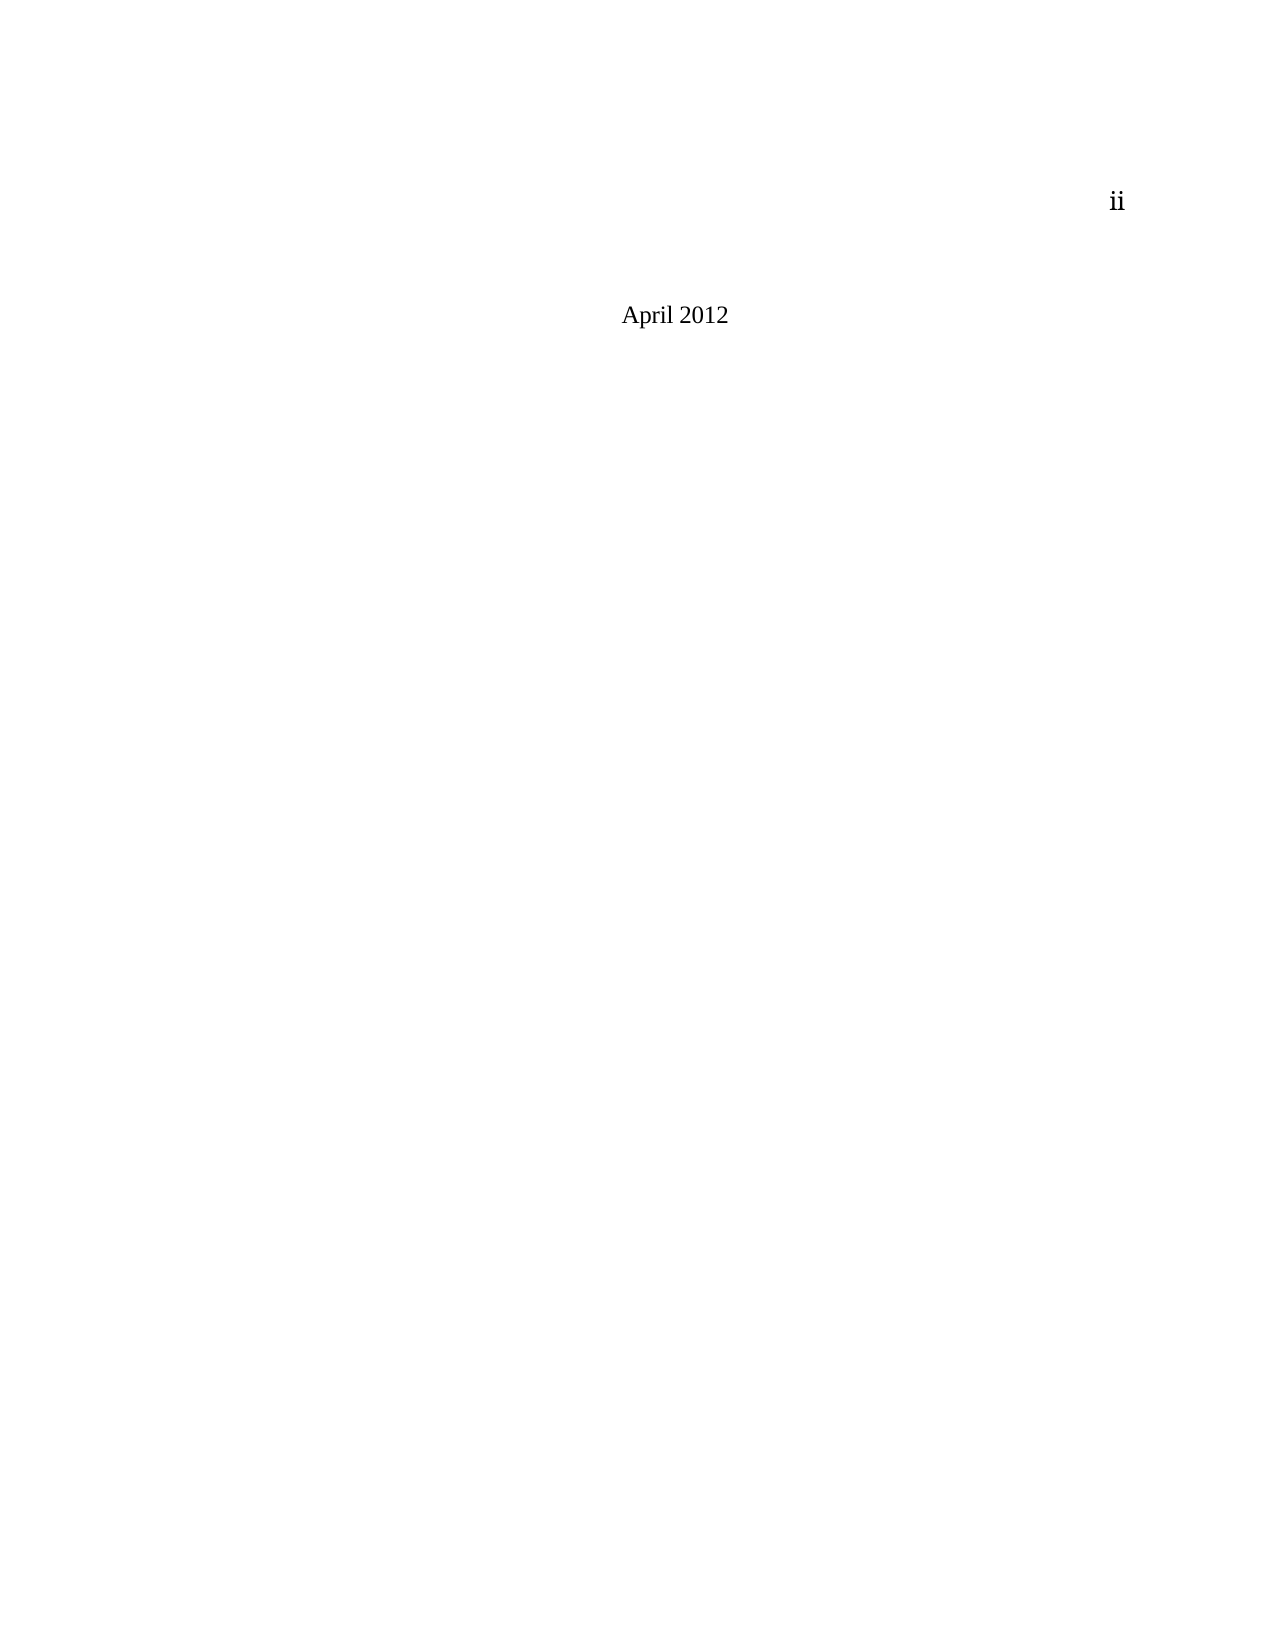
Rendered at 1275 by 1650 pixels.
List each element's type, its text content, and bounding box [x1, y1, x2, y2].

text April 2012 [225, 300, 1125, 329]
